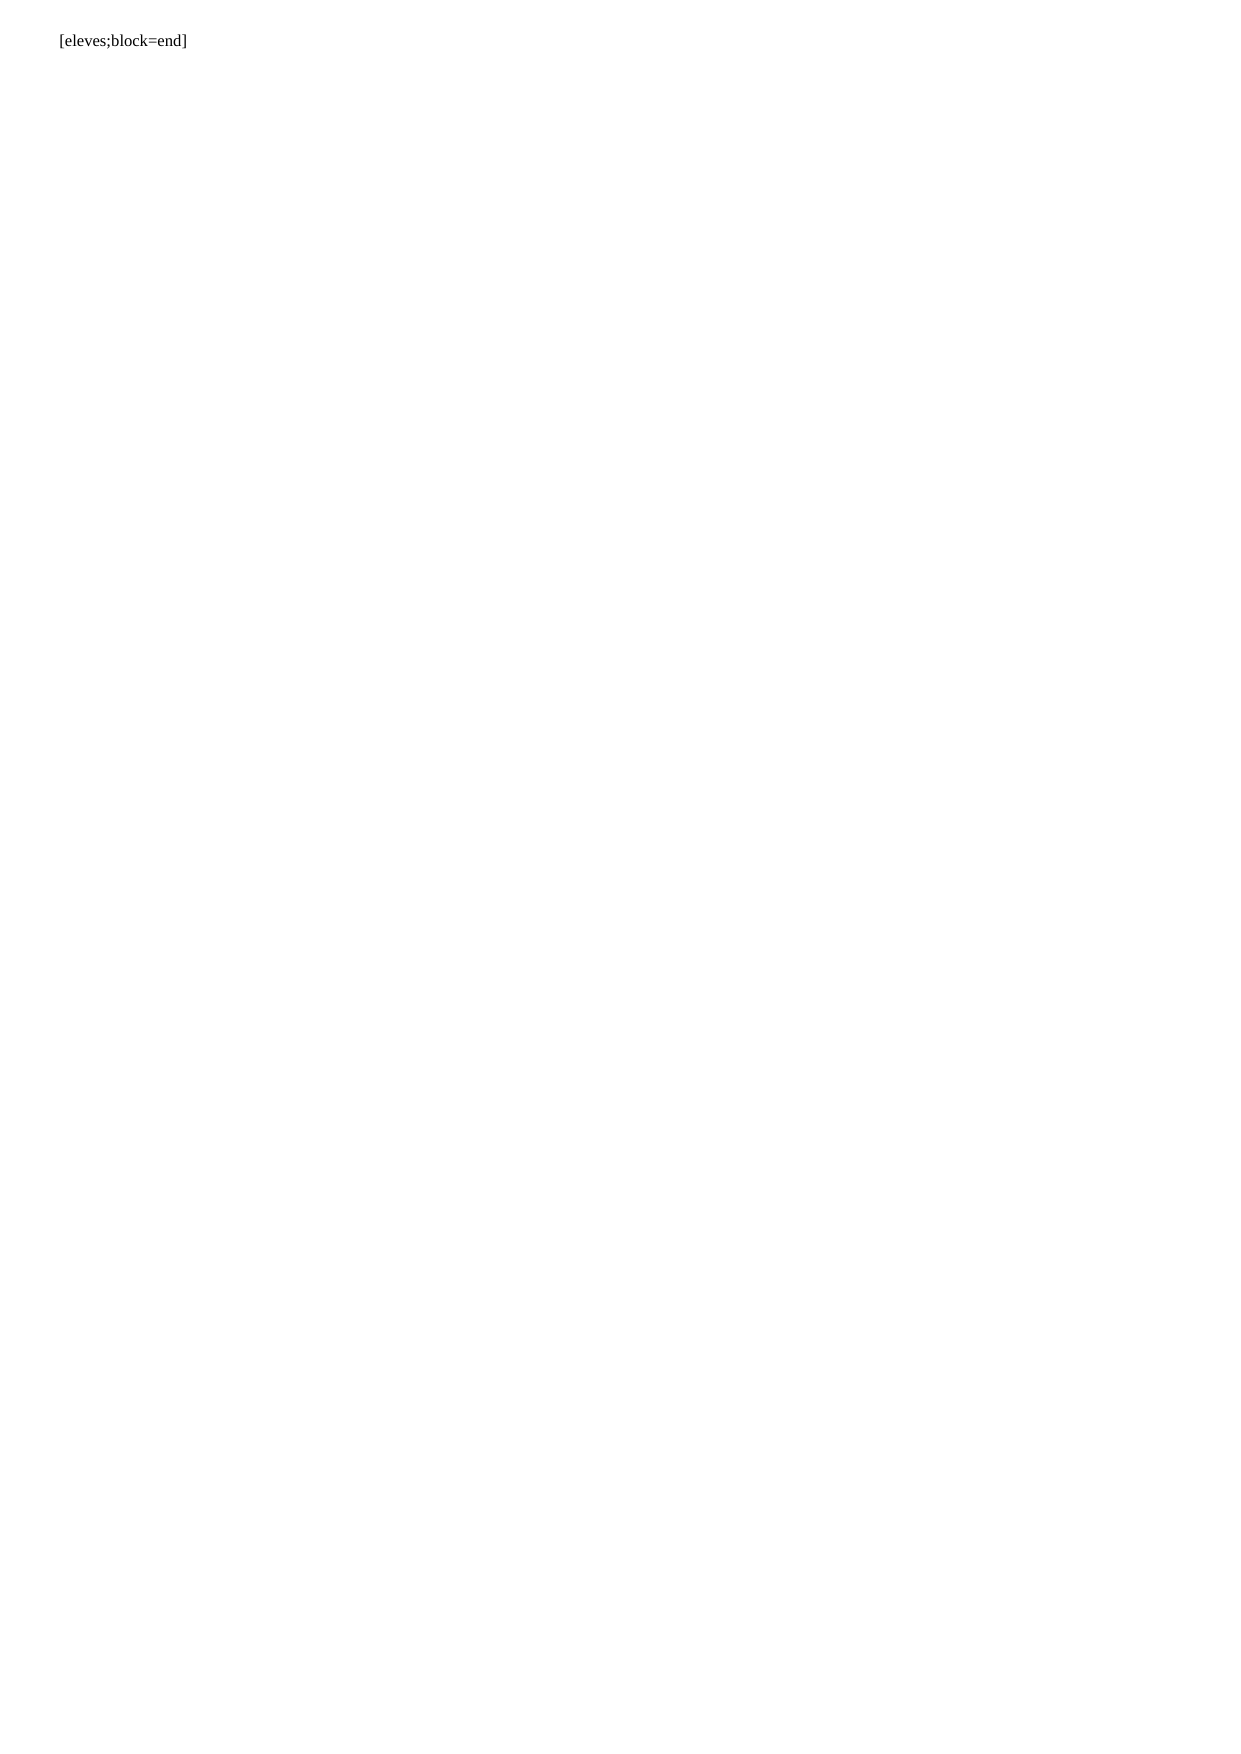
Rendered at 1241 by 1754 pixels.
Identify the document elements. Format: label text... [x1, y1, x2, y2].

text [eleves;block=end] [59, 31, 1181, 50]
